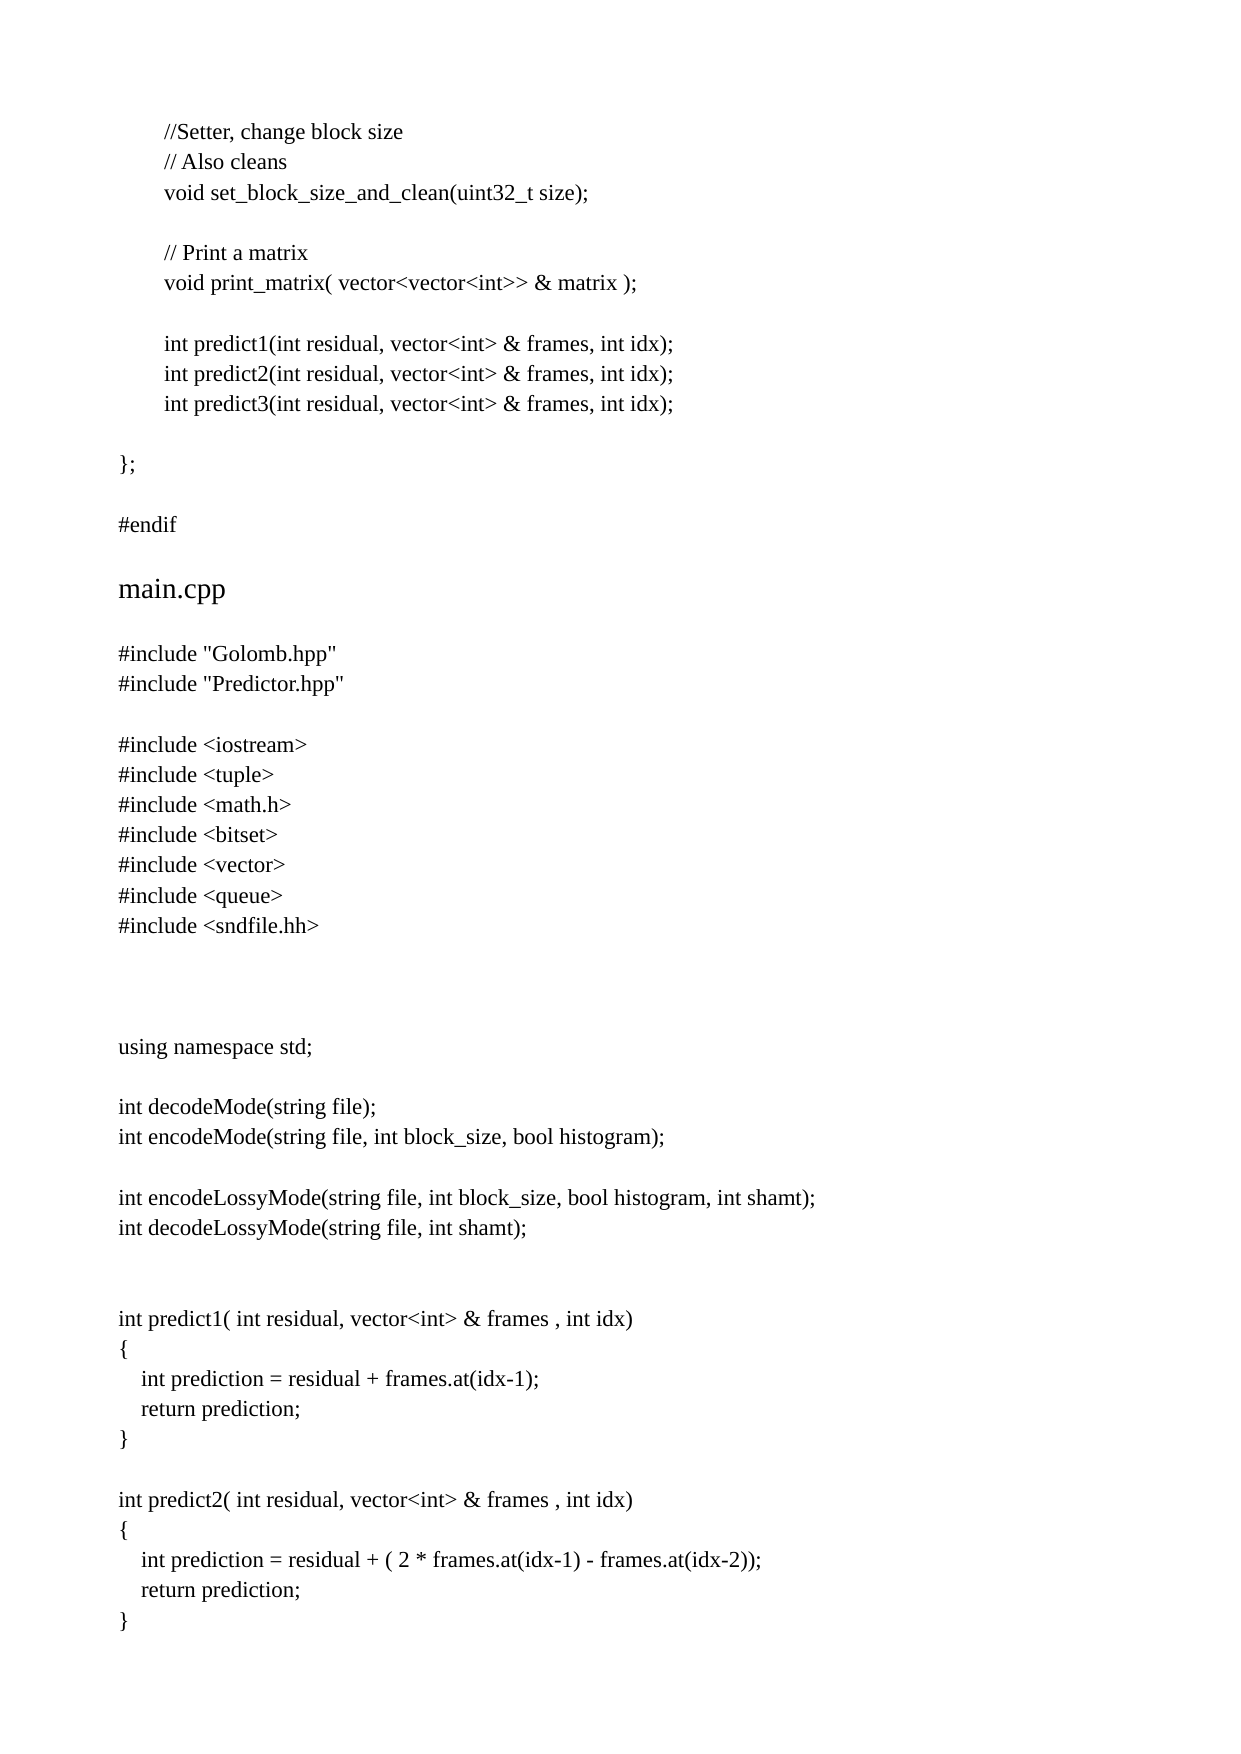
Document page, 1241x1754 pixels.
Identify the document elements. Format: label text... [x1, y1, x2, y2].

text void print_matrix( vector<vector<int>> & matrix ); [118, 269, 1122, 296]
text int prediction = residual + frames.at(idx-1); [118, 1365, 1122, 1391]
text #include <math.h> [118, 791, 1122, 817]
text int predict3(int residual, vector<int> & frames, int idx); [118, 390, 1122, 416]
text #include <bitset> [118, 821, 1122, 848]
text main.cpp [118, 571, 1122, 605]
text int decodeLossyMode(string file, int shamt); [118, 1214, 1122, 1240]
text int prediction = residual + ( 2 * frames.at(idx-1) - frames.at(idx-2)); [118, 1546, 1122, 1573]
text #include "Golomb.hpp" [118, 640, 1122, 666]
text #include "Predictor.hpp" [118, 670, 1122, 697]
text { [118, 1335, 1122, 1361]
text // Also cleans [118, 148, 1122, 175]
text void set_block_size_and_clean(uint32_t size); [118, 178, 1122, 205]
text int encodeMode(string file, int block_size, bool histogram); [118, 1123, 1122, 1150]
text } [118, 1425, 1122, 1452]
text int predict1( int residual, vector<int> & frames , int idx) [118, 1304, 1122, 1331]
text #endif [118, 511, 1122, 537]
text int predict2(int residual, vector<int> & frames, int idx); [118, 360, 1122, 386]
text //Setter, change block size [118, 118, 1122, 144]
text #include <tuple> [118, 761, 1122, 787]
text int predict1(int residual, vector<int> & frames, int idx); [118, 329, 1122, 356]
text return prediction; [118, 1576, 1122, 1603]
text }; [118, 450, 1122, 477]
text #include <vector> [118, 851, 1122, 878]
text { [118, 1516, 1122, 1542]
text #include <queue> [118, 882, 1122, 908]
text int decodeMode(string file); [118, 1093, 1122, 1119]
text // Print a matrix [118, 239, 1122, 265]
text #include <sndfile.hh> [118, 912, 1122, 938]
text } [118, 1607, 1122, 1633]
text int encodeLossyMode(string file, int block_size, bool histogram, int shamt); [118, 1184, 1122, 1210]
text #include <iostream> [118, 731, 1122, 757]
text using namespace std; [118, 1033, 1122, 1059]
text return prediction; [118, 1395, 1122, 1422]
text int predict2( int residual, vector<int> & frames , int idx) [118, 1486, 1122, 1512]
